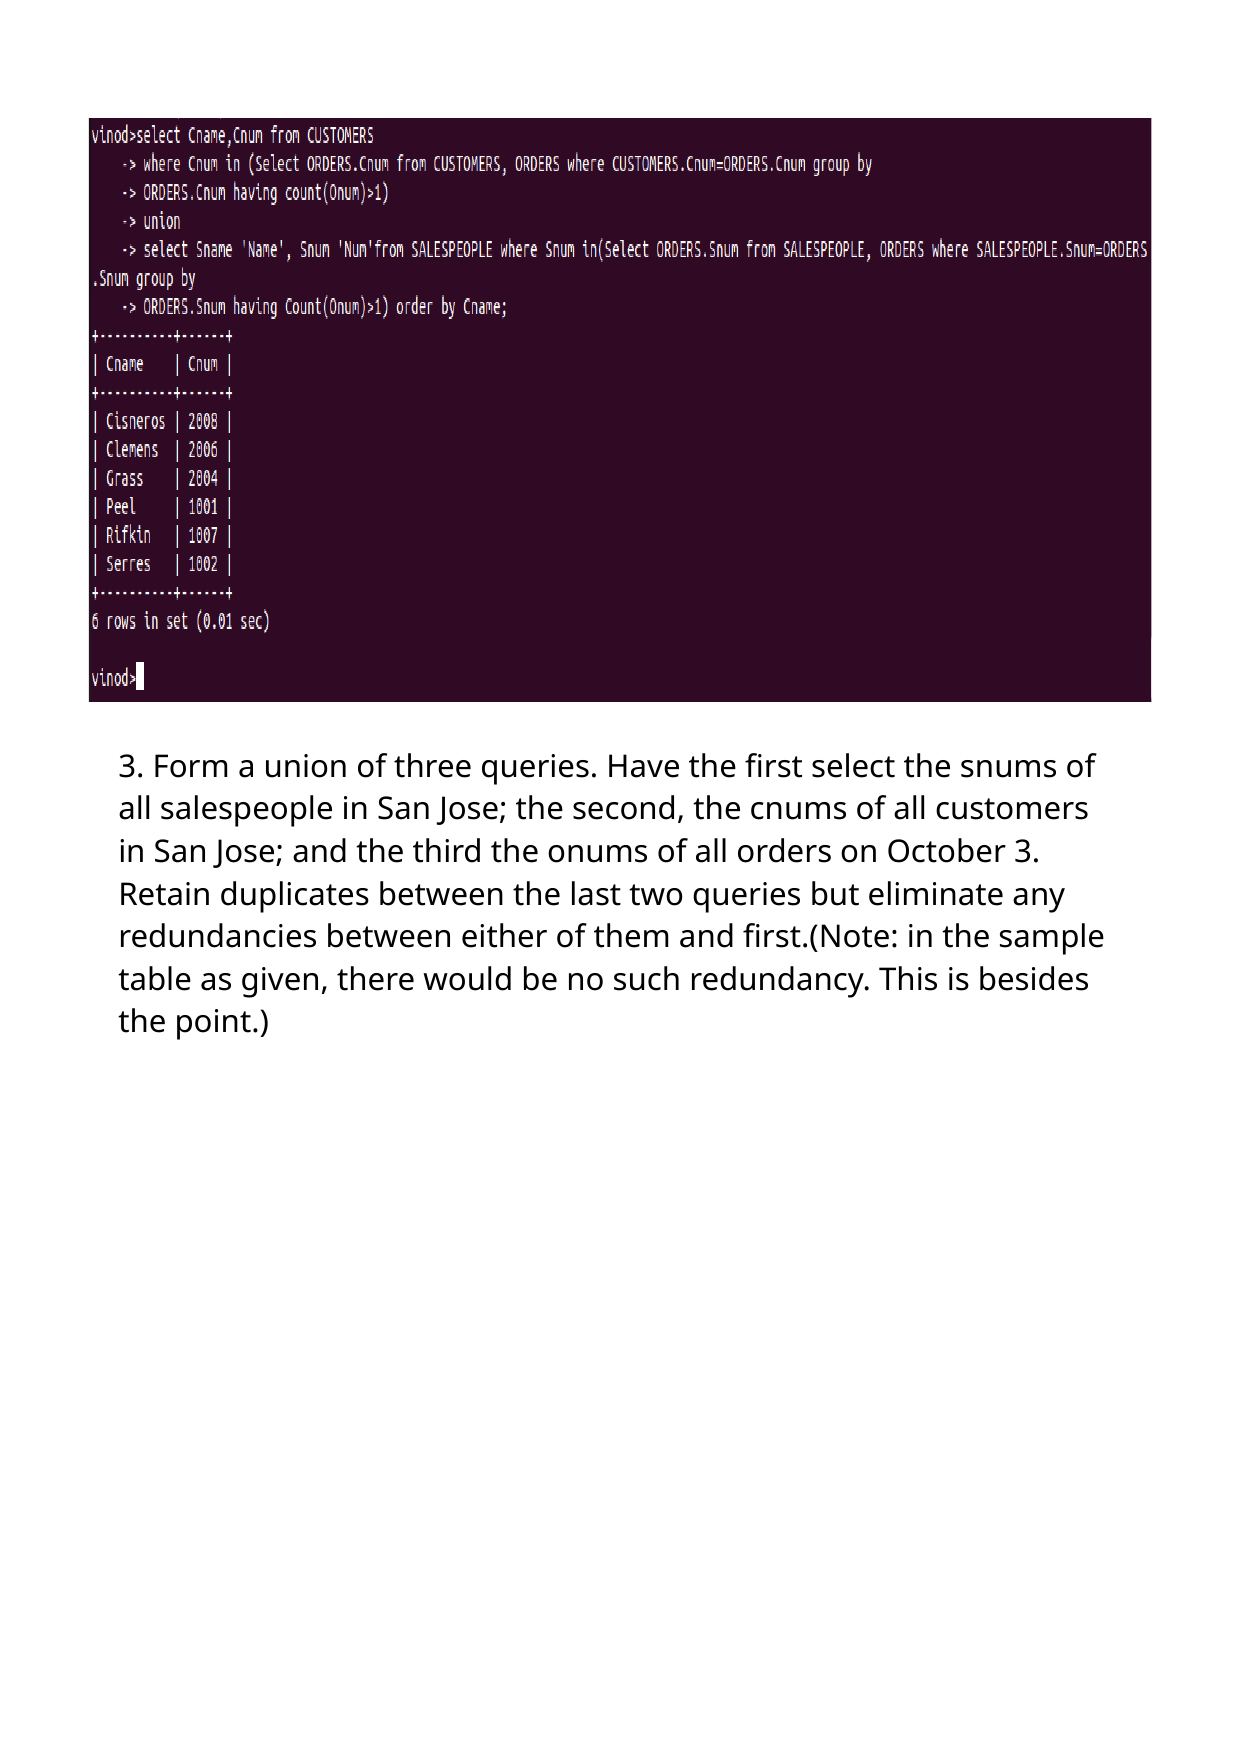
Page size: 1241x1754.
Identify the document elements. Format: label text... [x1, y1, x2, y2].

text 3. Form a union of three queries. Have the first select the snums of all salespeople in San Jose; the second, the cnums of all customers in San Jose; and the third the onums of all orders on October 3. Retain duplicates between the last two queries but eliminate any redundancies between either of them and first.(Note: in the sample table as given, there would be no such redundancy. This is besides the point.) [118, 744, 1122, 1042]
picture [88, 118, 1152, 702]
